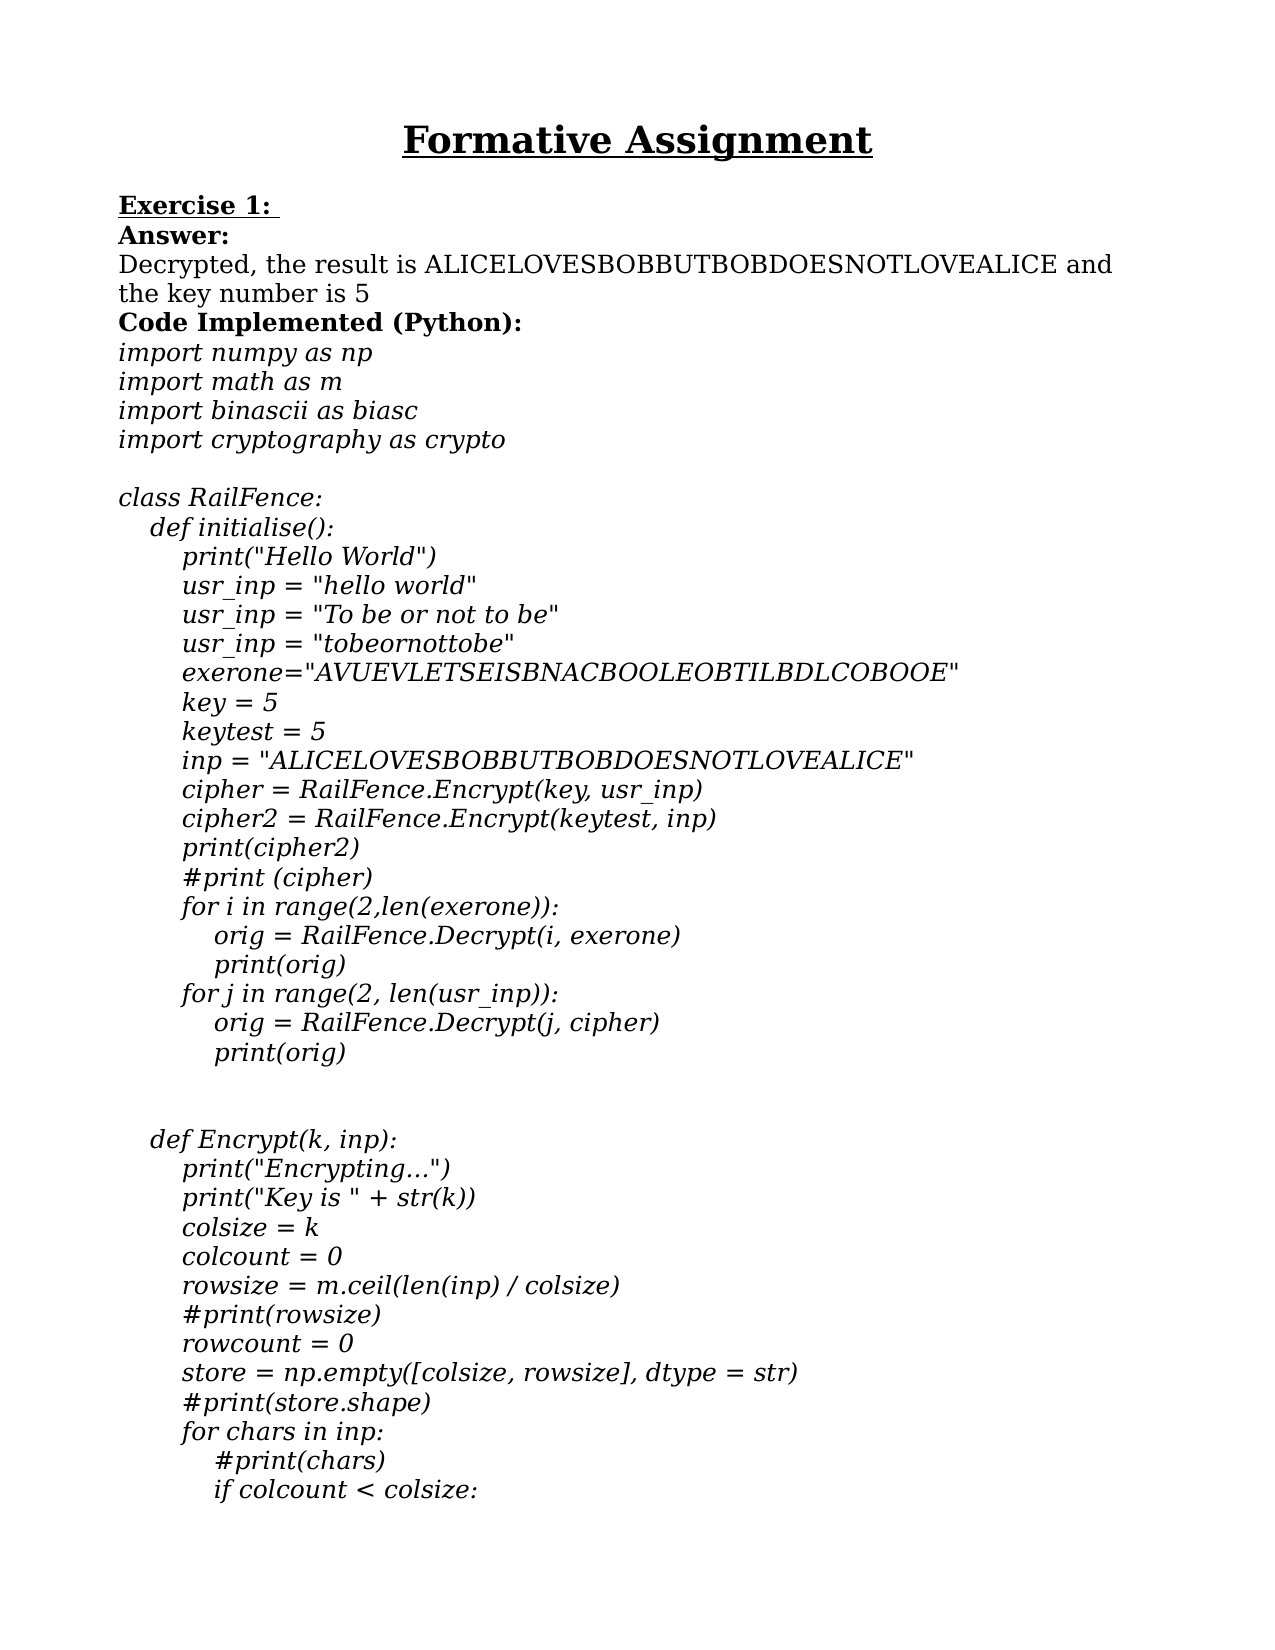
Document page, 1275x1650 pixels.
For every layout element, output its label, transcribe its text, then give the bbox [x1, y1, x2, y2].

text Formative Assignment [118, 118, 1157, 162]
text #print(rowsize) [118, 1300, 1157, 1329]
text orig = RailFence.Decrypt(j, cipher) [118, 1009, 1157, 1038]
text exerone="AVUEVLETSEISBNACBOOLEOBTILBDLCOBOOE" [118, 659, 1157, 688]
text import binascii as biasc [118, 396, 1157, 425]
text class RailFence: [118, 484, 1157, 513]
text Exercise 1: [118, 191, 1157, 221]
text orig = RailFence.Decrypt(i, exerone) [118, 921, 1157, 950]
text print("Hello World") [118, 542, 1157, 571]
text print("Key is " + str(k)) [118, 1184, 1157, 1213]
text #print(store.shape) [118, 1388, 1157, 1417]
text print("Encrypting...") [118, 1154, 1157, 1184]
text print(orig) [118, 950, 1157, 979]
text def Encrypt(k, inp): [118, 1125, 1157, 1154]
text print(cipher2) [118, 834, 1157, 863]
text colcount = 0 [118, 1242, 1157, 1271]
text usr_inp = "hello world" [118, 571, 1157, 600]
text usr_inp = "To be or not to be" [118, 600, 1157, 629]
text store = np.empty([colsize, rowsize], dtype = str) [118, 1359, 1157, 1388]
text #print (cipher) [118, 863, 1157, 892]
text cipher2 = RailFence.Encrypt(keytest, inp) [118, 804, 1157, 834]
text inp = "ALICELOVESBOBBUTBOBDOESNOTLOVEALICE" [118, 746, 1157, 775]
text rowcount = 0 [118, 1329, 1157, 1359]
text Answer: [118, 221, 1157, 250]
text for i in range(2,len(exerone)): [118, 892, 1157, 921]
text if colcount < colsize: [118, 1475, 1157, 1504]
text def initialise(): [118, 513, 1157, 542]
text import math as m [118, 367, 1157, 396]
text colsize = k [118, 1213, 1157, 1242]
text print(orig) [118, 1038, 1157, 1067]
text #print(chars) [118, 1446, 1157, 1475]
text key = 5 [118, 688, 1157, 717]
text for chars in inp: [118, 1417, 1157, 1446]
text Decrypted, the result is ALICELOVESBOBBUTBOBDOESNOTLOVEALICE and the key number is 5 [118, 250, 1157, 308]
text rowsize = m.ceil(len(inp) / colsize) [118, 1271, 1157, 1300]
text for j in range(2, len(usr_inp)): [118, 979, 1157, 1009]
text usr_inp = "tobeornottobe" [118, 629, 1157, 659]
text import cryptography as crypto [118, 425, 1157, 454]
text cipher = RailFence.Encrypt(key, usr_inp) [118, 775, 1157, 804]
text keytest = 5 [118, 717, 1157, 746]
text Code Implemented (Python): [118, 308, 1157, 338]
text import numpy as np [118, 338, 1157, 367]
